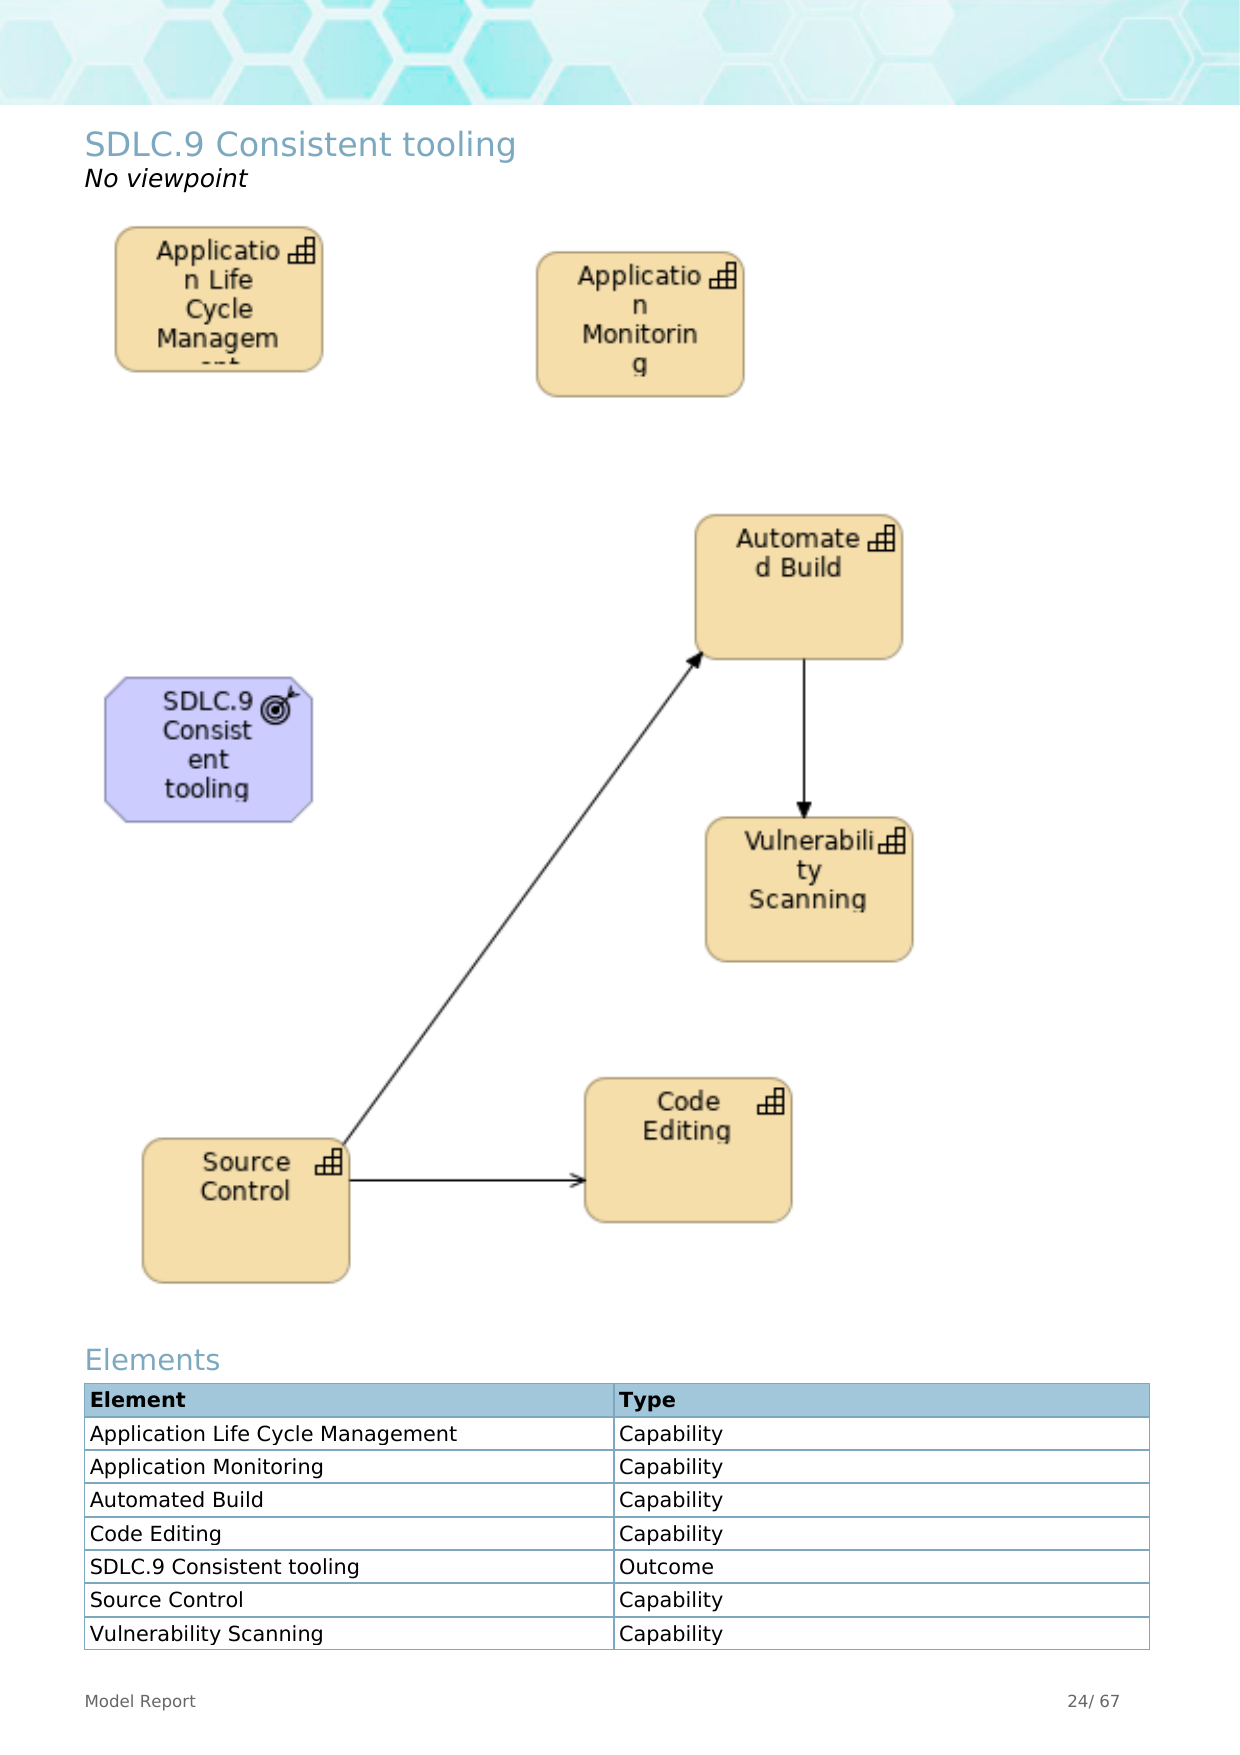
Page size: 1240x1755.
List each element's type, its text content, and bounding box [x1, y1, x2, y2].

table_cell [84, 105, 614, 125]
table_cell SDLC.9 Consistent tooling [84, 125, 1155, 164]
table_cell [84, 196, 614, 206]
table_cell [918, 196, 928, 206]
table_cell Capability [615, 1518, 1149, 1549]
table_cell Vulnerability Scanning [85, 1618, 613, 1649]
table_cell Outcome [615, 1551, 1149, 1582]
table_cell [1155, 105, 1239, 125]
table_cell Application Life Cycle Management [85, 1418, 613, 1449]
table_cell [0, 196, 84, 206]
table_cell [1155, 1383, 1239, 1417]
table_cell [1155, 1417, 1239, 1450]
table_cell [1150, 1550, 1155, 1583]
table_cell [928, 105, 1088, 125]
table_cell [1150, 1517, 1155, 1550]
table_cell [928, 196, 1088, 206]
table_cell [0, 1483, 84, 1517]
table_cell [1150, 1383, 1155, 1417]
table_cell [1150, 1617, 1155, 1650]
table_cell [0, 165, 84, 196]
table_cell [1155, 1650, 1239, 1754]
table_cell Capability [615, 1584, 1149, 1616]
table_cell [935, 206, 1088, 1304]
table_cell [614, 1377, 917, 1383]
table_cell Capability [615, 1484, 1149, 1516]
table_cell [1155, 125, 1239, 164]
table_cell Element [85, 1384, 613, 1416]
table_cell Capability [615, 1418, 1149, 1449]
table_cell [1155, 206, 1239, 1304]
table_cell [0, 105, 84, 125]
table_cell Model Report [84, 1650, 917, 1754]
table_cell Code Editing [85, 1518, 613, 1549]
table_cell [1150, 1417, 1155, 1450]
table_cell [614, 105, 917, 125]
table_cell [0, 1304, 84, 1377]
table_cell [918, 105, 928, 125]
table_cell [1088, 1377, 1150, 1383]
table_cell [1150, 206, 1155, 1304]
table_cell [1155, 196, 1239, 206]
table_cell [1150, 1450, 1155, 1483]
table_cell SDLC.9 Consistent tooling [85, 1551, 613, 1582]
table_cell [614, 196, 917, 206]
table_cell [0, 1517, 84, 1550]
table_cell [1150, 1483, 1155, 1517]
table_cell [0, 1383, 84, 1417]
table_cell Capability [615, 1618, 1149, 1649]
table_cell [1155, 1304, 1239, 1377]
table_cell Automated Build [85, 1484, 613, 1516]
table_cell [0, 1583, 84, 1617]
table_cell [1150, 196, 1155, 206]
table_cell [0, 1617, 84, 1650]
table_cell [1155, 1450, 1239, 1483]
table_cell [1155, 1517, 1239, 1550]
table_cell [84, 1377, 614, 1383]
table_cell [1088, 206, 1150, 1304]
table_cell [0, 125, 84, 164]
table_cell Type [615, 1384, 1149, 1416]
table_cell [1155, 1617, 1239, 1650]
table_cell [0, 206, 84, 1304]
table_cell / 67 [1088, 1650, 1155, 1754]
table_cell [0, 1417, 84, 1450]
table_cell [1150, 1304, 1155, 1377]
table_cell [1155, 1583, 1239, 1617]
table_cell [1088, 196, 1150, 206]
table_cell Source Control [85, 1584, 613, 1616]
table_cell No viewpoint [84, 165, 1155, 196]
table_cell [1150, 1583, 1155, 1617]
table_cell [0, 1550, 84, 1583]
table_cell [1155, 1483, 1239, 1517]
table_cell [0, 1450, 84, 1483]
table_cell [1155, 1377, 1239, 1383]
table_cell [1088, 105, 1150, 125]
table_cell [928, 1377, 1088, 1383]
table_cell 24 [918, 1650, 1088, 1754]
table_cell [1155, 165, 1239, 196]
table_cell Capability [615, 1451, 1149, 1482]
table_cell [918, 1377, 928, 1383]
table_cell Elements [84, 1304, 1150, 1377]
table_cell [1150, 105, 1155, 125]
table_cell [0, 1377, 84, 1383]
table_cell [0, 1650, 84, 1754]
table_cell Application Monitoring [85, 1451, 613, 1482]
table_cell [1155, 1550, 1239, 1583]
